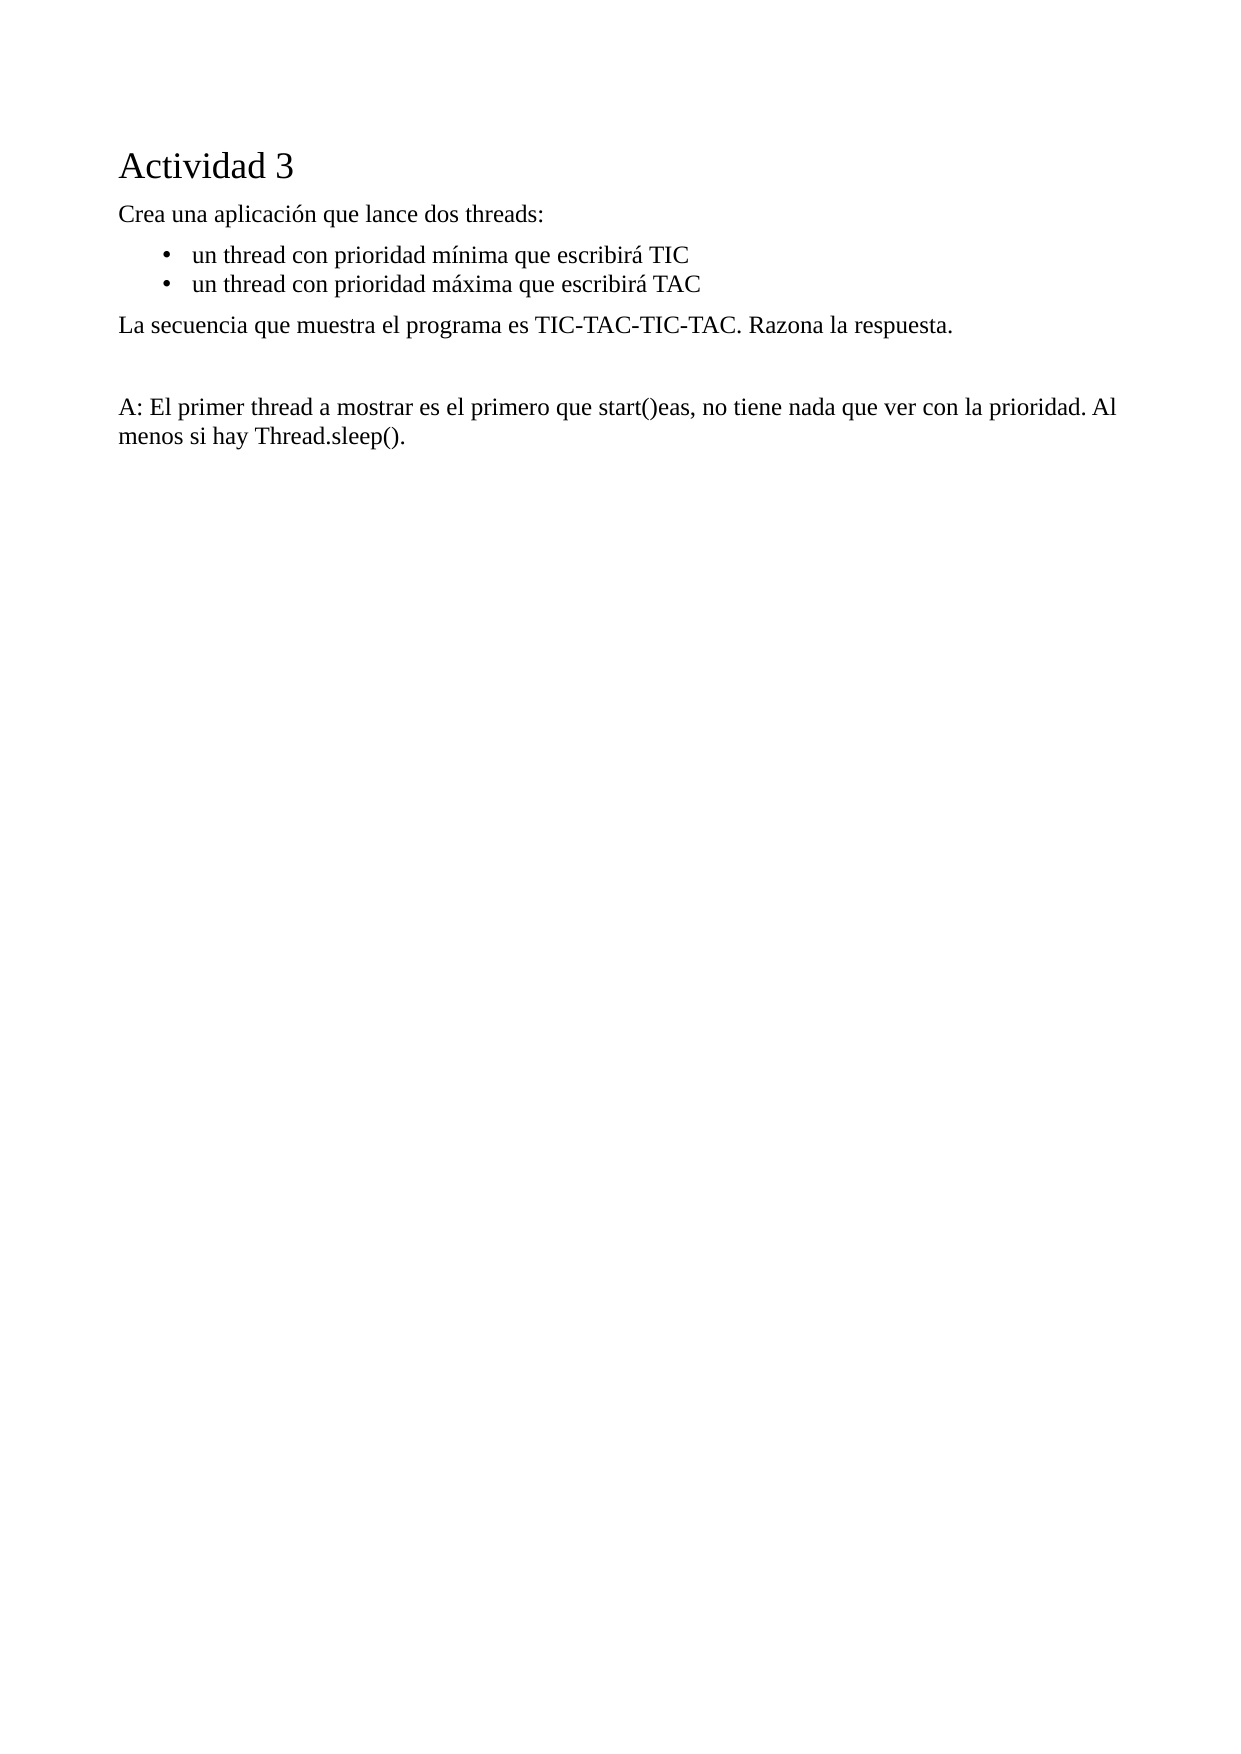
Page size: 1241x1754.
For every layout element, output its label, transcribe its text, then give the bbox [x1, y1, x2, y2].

list un thread con prioridad máxima que escribirá TAC [162, 269, 1122, 297]
list un thread con prioridad mínima que escribirá TIC [162, 240, 1122, 269]
text A: El primer thread a mostrar es el primero que start()eas, no tiene nada que ver con la prioridad. Al menos si hay Thread.sleep(). [118, 392, 1122, 450]
text Crea una aplicación que lance dos threads: [118, 199, 1122, 227]
text La secuencia que muestra el programa es TIC-TAC-TIC-TAC. Razona la respuesta. [118, 310, 1122, 339]
subtitle Actividad 3 [118, 143, 1122, 186]
